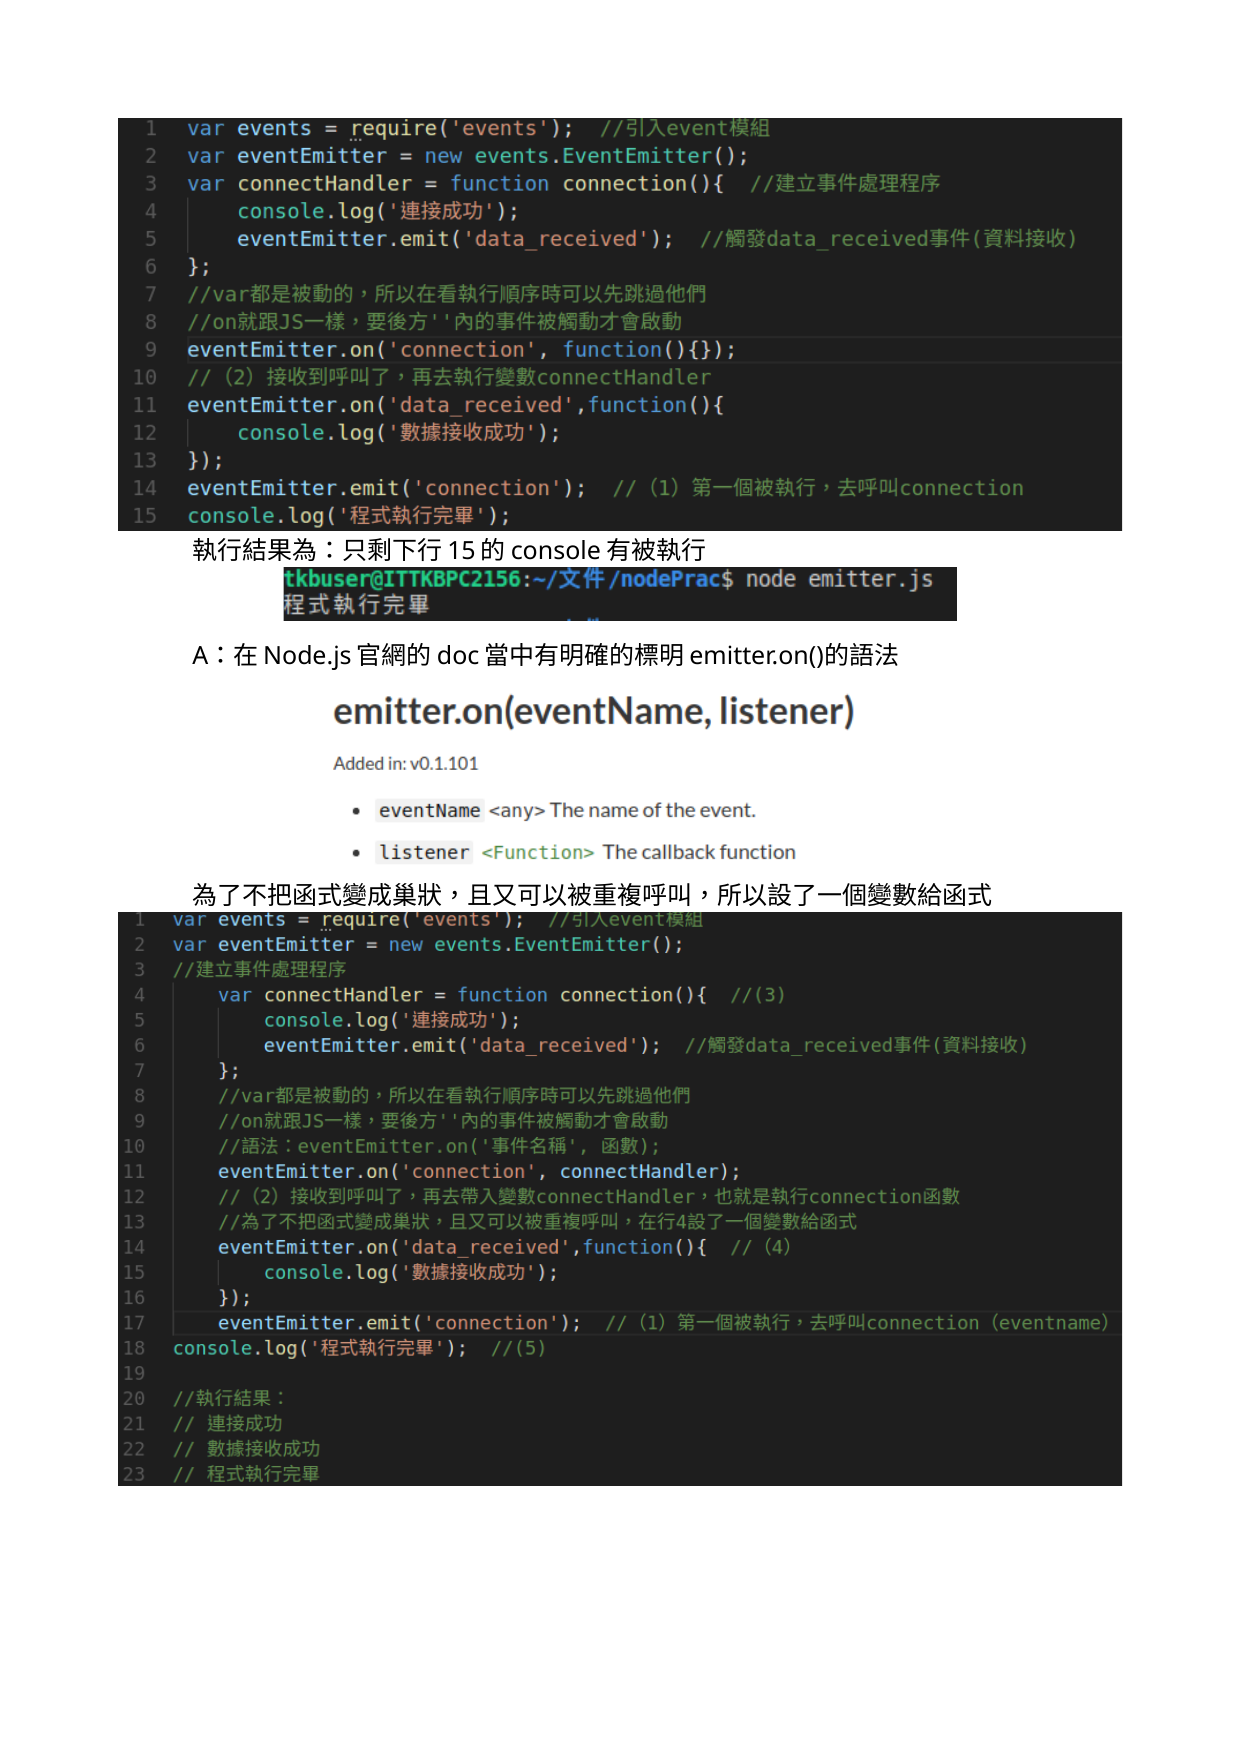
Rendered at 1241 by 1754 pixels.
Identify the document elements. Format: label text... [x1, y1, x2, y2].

picture [283, 567, 957, 621]
picture [118, 118, 1123, 531]
text A：在Node.js官網的doc當中有明確的標明emitter.on()的語法 [118, 635, 1122, 671]
picture [118, 912, 1123, 1486]
picture [323, 691, 873, 867]
text 為了不把函式變成巢狀，且又可以被重複呼叫，所以設了一個變數給函式 [118, 876, 1122, 912]
text 執行結果為：只剩下行15的console有被執行 [118, 531, 1122, 567]
